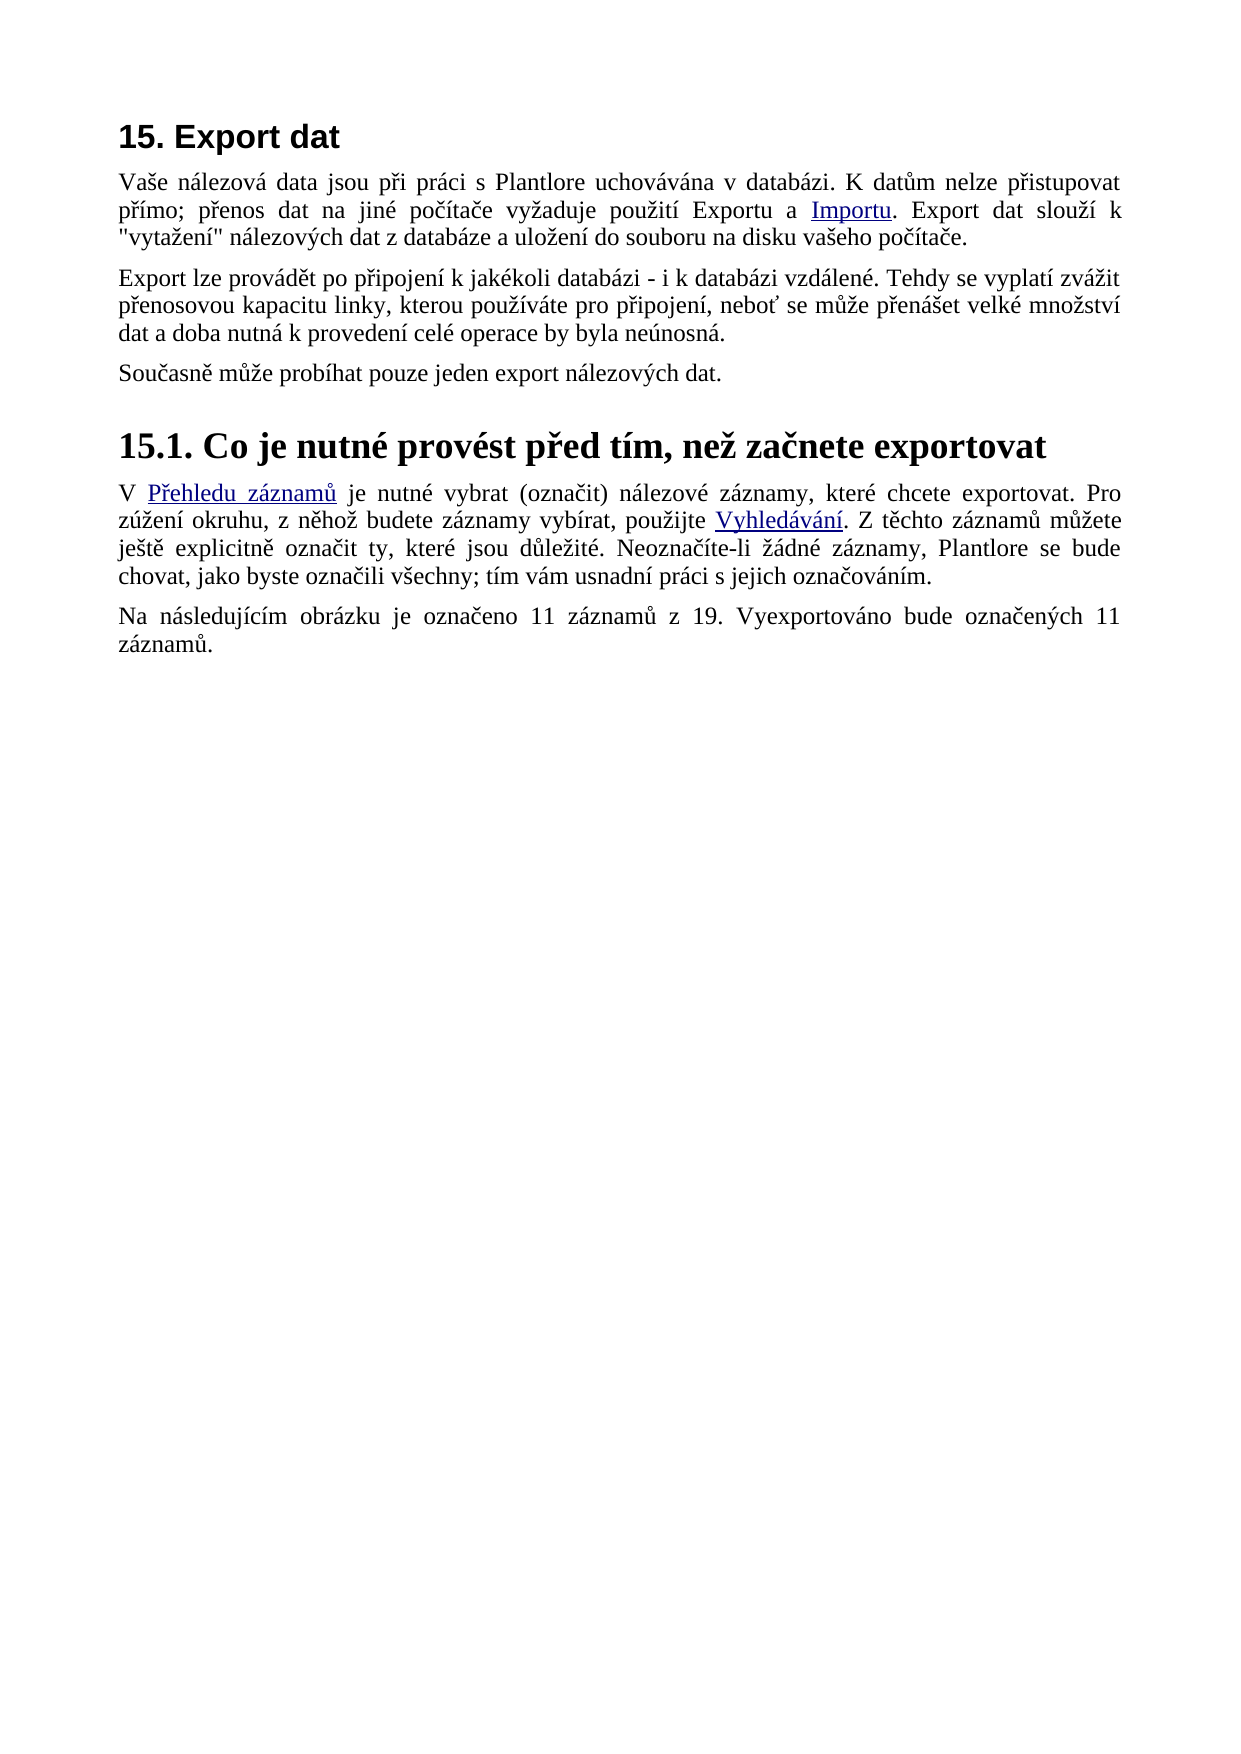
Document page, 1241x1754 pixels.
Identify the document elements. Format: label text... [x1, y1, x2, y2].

subtitle 15.1. Co je nutné provést před tím, než začnete exportovat [118, 424, 1122, 466]
text Na následujícím obrázku je označeno 11 záznamů z 19. Vyexportováno bude označených 11 záznamů. [118, 602, 1122, 657]
subtitle 15. Export dat [118, 118, 1122, 156]
text Vaše nálezová data jsou při práci s Plantlore uchovávána v databázi. K datům nelze přistupovat přímo; přenos dat na jiné počítače vyžaduje použití Exportu a Importu. Export dat slouží k "vytažení" nálezových dat z databáze a uložení do souboru na disku vašeho počítače. [118, 168, 1122, 251]
text Export lze provádět po připojení k jakékoli databázi - i k databázi vzdálené. Tehdy se vyplatí zvážit přenosovou kapacitu linky, kterou používáte pro připojení, neboť se může přenášet velké množství dat a doba nutná k provedení celé operace by byla neúnosná. [118, 264, 1122, 347]
text V Přehledu záznamů je nutné vybrat (označit) nálezové záznamy, které chcete exportovat. Pro zúžení okruhu, z něhož budete záznamy vybírat, použijte Vyhledávání. Z těchto záznamů můžete ještě explicitně označit ty, které jsou důležité. Neoznačíte-li žádné záznamy, Plantlore se bude chovat, jako byste označili všechny; tím vám usnadní práci s jejich označováním. [118, 479, 1122, 589]
text Současně může probíhat pouze jeden export nálezových dat. [118, 359, 1122, 387]
